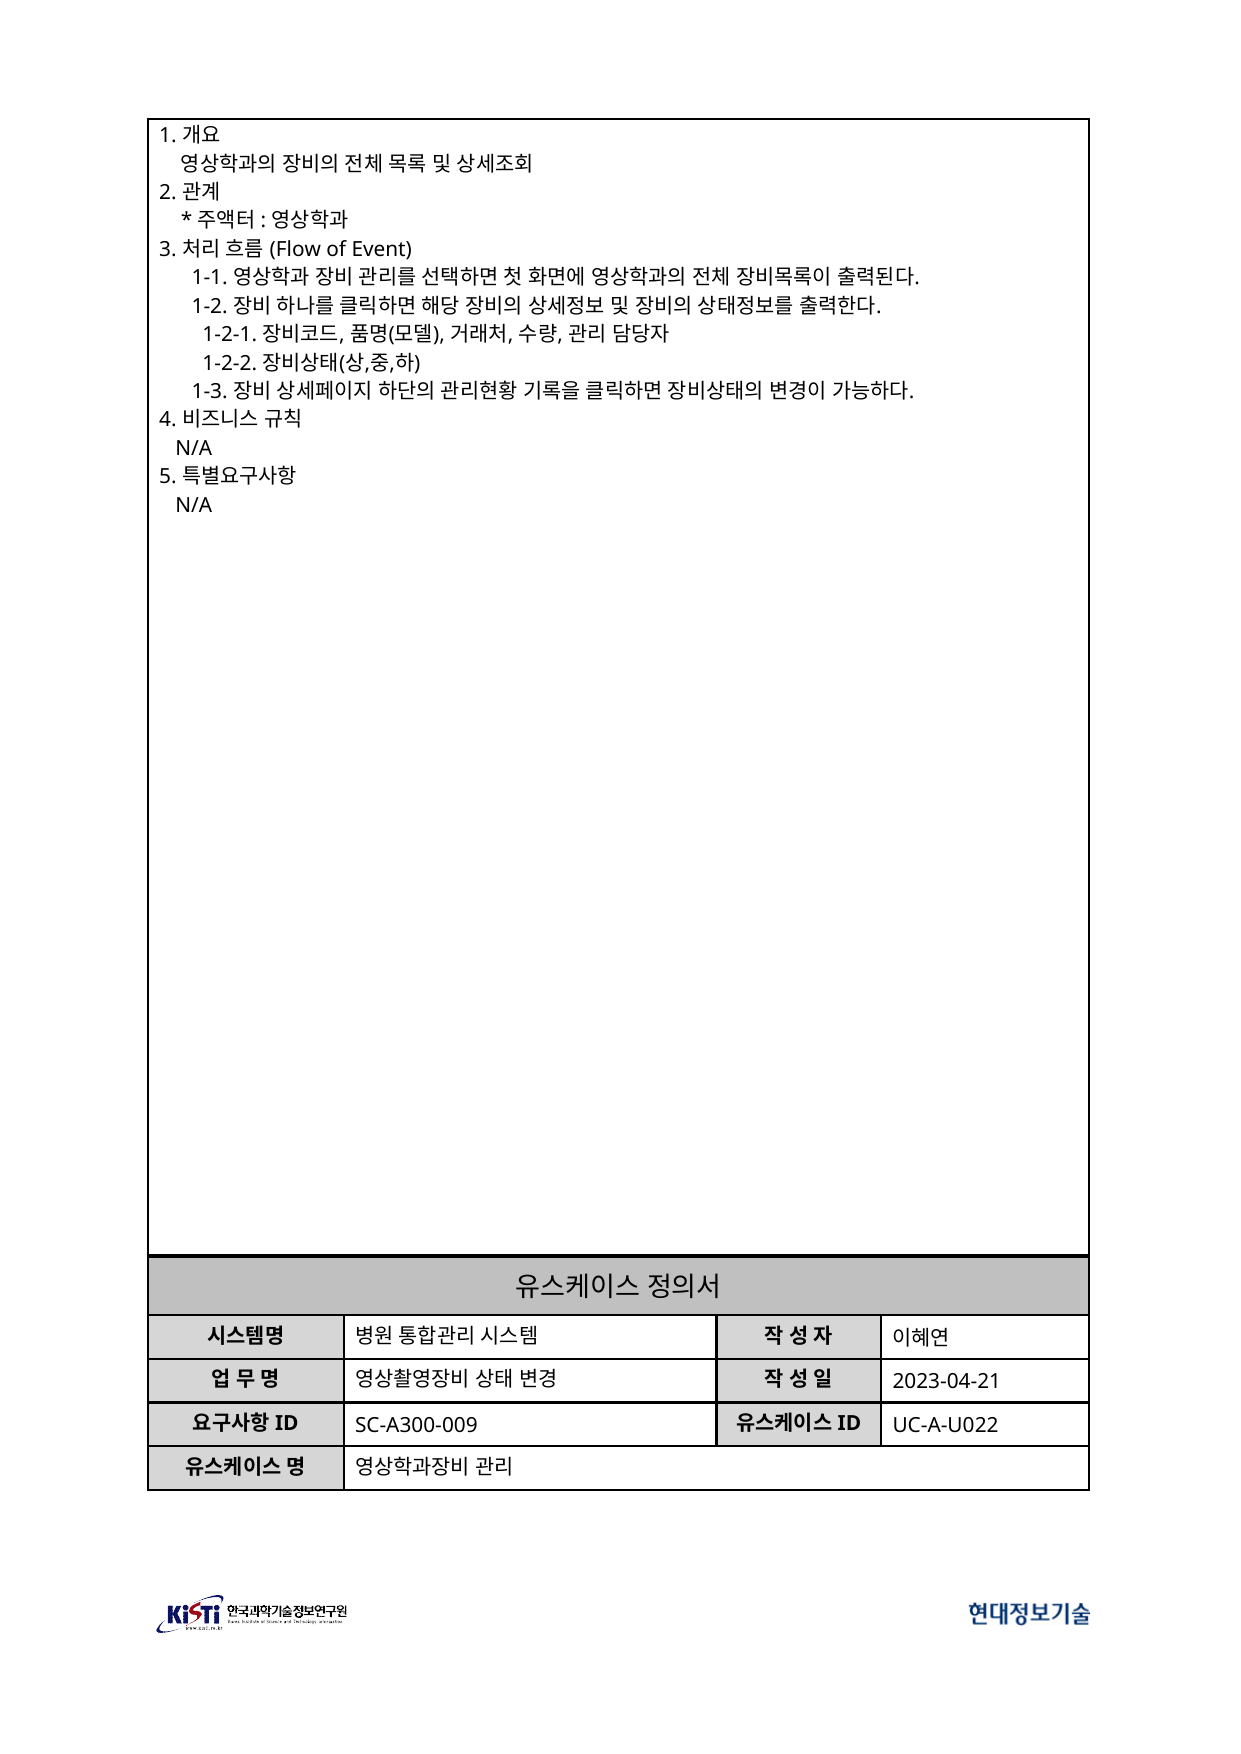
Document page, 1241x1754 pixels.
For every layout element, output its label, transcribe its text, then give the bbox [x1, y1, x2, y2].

table_cell 영상촬영장비 상태 변경 [345, 1360, 715, 1401]
table_cell 작 성 일 [718, 1360, 880, 1401]
table_cell UC-A-U022 [882, 1404, 1088, 1445]
table_cell 2023-04-21 [882, 1360, 1088, 1401]
table_cell 1. 개요 영상학과의 장비의 전체 목록 및 상세조회 2. 관계 * 주액터 : 영상학과 3. 처리 흐름 (Flow of Event) 1-1. 영상학과 장비 관리를 선택하면 첫 화면에 영상학과의 전체 장비목록이 출력된다. 1-2. 장비 하나를 클릭하면 해당 장비의 상세정보 및 장비의 상태정보를 출력한다. 1-2-1. 장비코드, 품명(모델), 거래처, 수량, 관리 담당자 1-2-2. 장비상태(상,중,하) 1-3. 장비 상세페이지 하단의 관리현황 기록을 클릭하면 장비상태의 변경이 가능하다. 4. 비즈니스 규칙 N/A 5. 특별요구사항 N/A [149, 120, 1088, 1253]
table_cell 요구사항 ID [149, 1404, 343, 1445]
table_cell 작 성 자 [718, 1316, 880, 1358]
table_cell SC-A300-009 [345, 1404, 715, 1445]
table_cell 영상학과장비 관리 [345, 1447, 1088, 1489]
table_cell 업 무 명 [149, 1360, 343, 1401]
table_cell 유스케이스 명 [149, 1447, 343, 1489]
table_cell 이혜연 [882, 1316, 1088, 1358]
table_header 유스케이스 정의서 [149, 1258, 1088, 1314]
table_cell 병원 통합관리 시스템 [345, 1316, 715, 1358]
picture [968, 1602, 1091, 1626]
picture [156, 1595, 347, 1633]
table_cell 유스케이스 ID [718, 1404, 880, 1445]
table_cell 시스템명 [149, 1316, 343, 1358]
